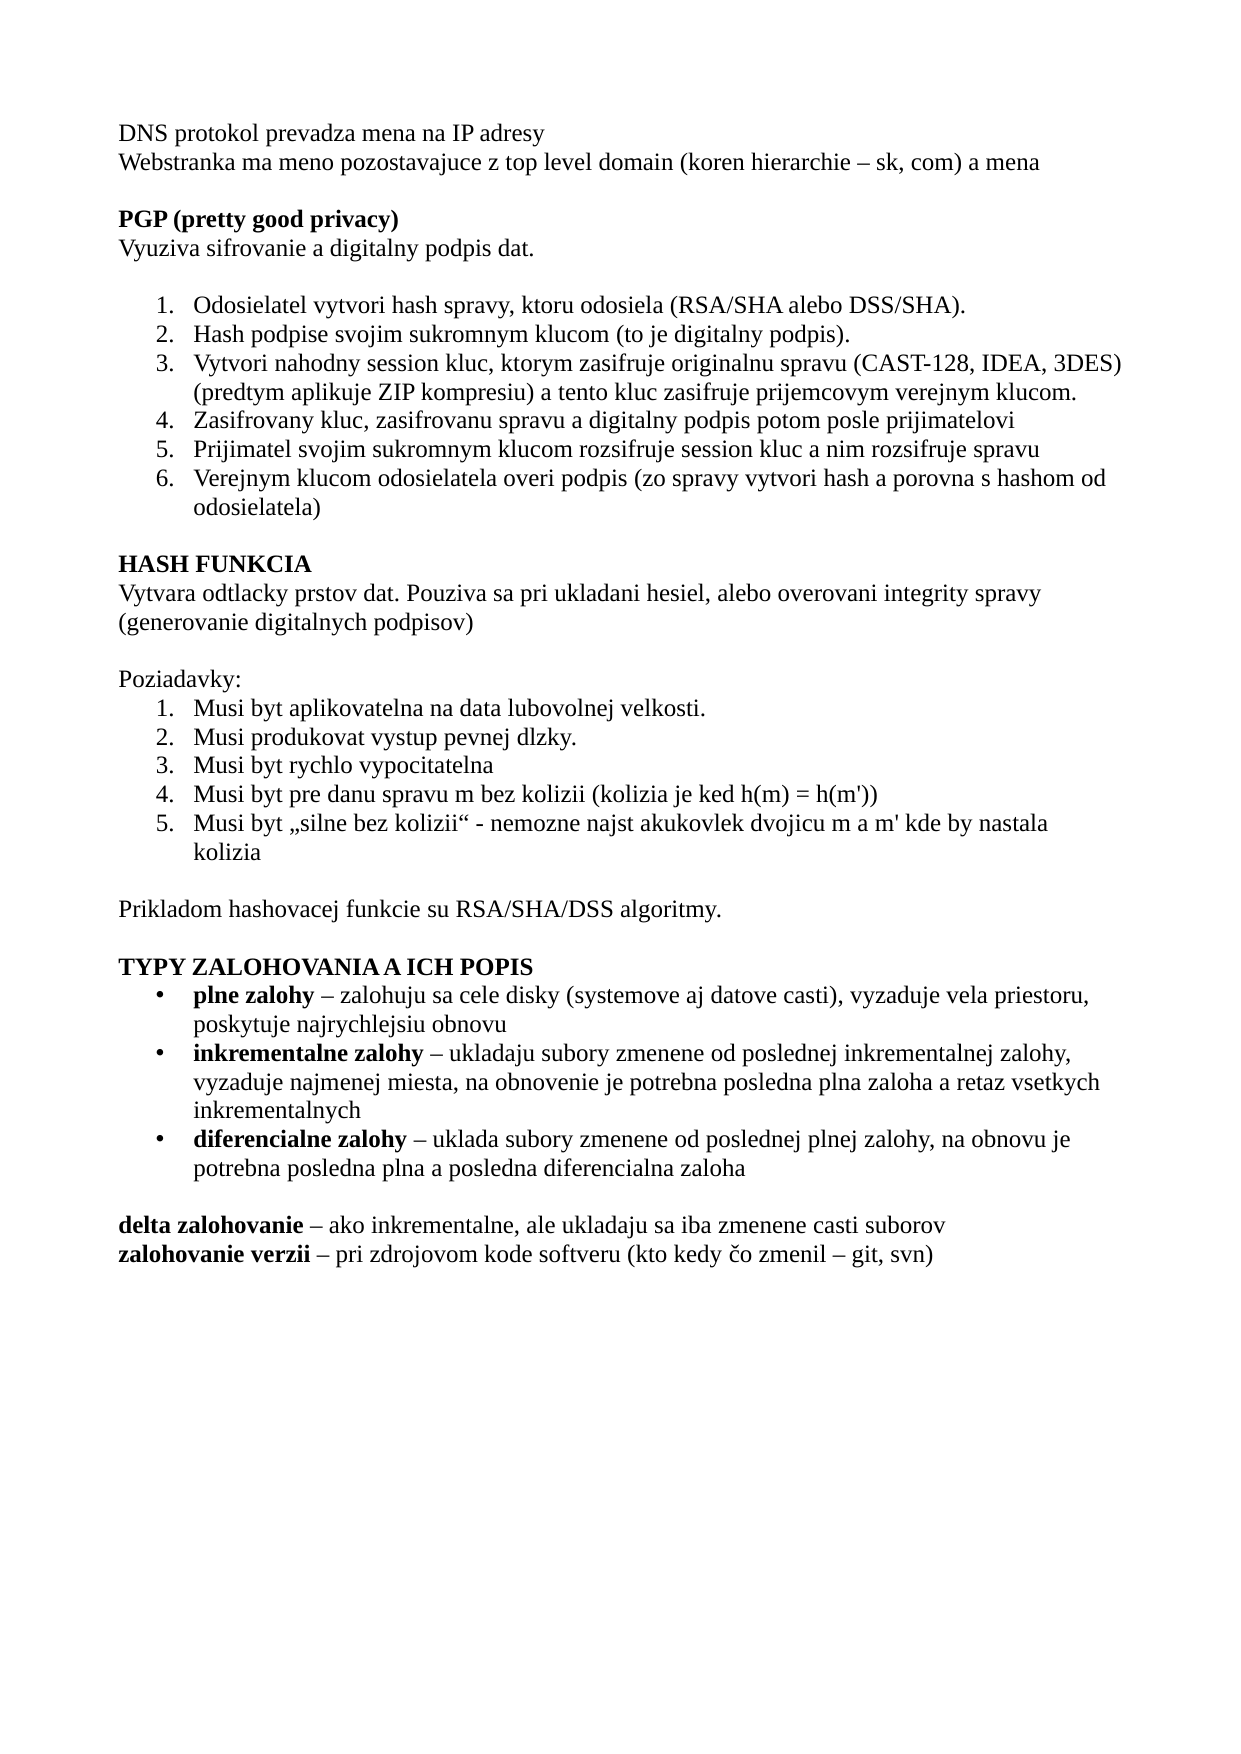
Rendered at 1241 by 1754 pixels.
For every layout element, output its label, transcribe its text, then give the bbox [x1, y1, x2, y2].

list Musi byt rychlo vypocitatelna [156, 751, 1122, 779]
text Vytvara odtlacky prstov dat. Pouziva sa pri ukladani hesiel, alebo overovani integrity spravy (generovanie digitalnych podpisov) [118, 578, 1122, 636]
list Musi produkovat vystup pevnej dlzky. [156, 722, 1122, 751]
text DNS protokol prevadza mena na IP adresy [118, 118, 1122, 147]
list Verejnym klucom odosielatela overi podpis (zo spravy vytvori hash a porovna s hashom od odosielatela) [156, 463, 1122, 521]
list Musi byt pre danu spravu m bez kolizii (kolizia je ked h(m) = h(m')) [156, 779, 1122, 808]
list diferencialne zalohy – uklada subory zmenene od poslednej plnej zalohy, na obnovu je potrebna posledna plna a posledna diferencialna zaloha [156, 1124, 1122, 1182]
text Vyuziva sifrovanie a digitalny podpis dat. [118, 233, 1122, 262]
text zalohovanie verzii – pri zdrojovom kode softveru (kto kedy čo zmenil – git, svn) [118, 1239, 1122, 1268]
list Zasifrovany kluc, zasifrovanu spravu a digitalny podpis potom posle prijimatelovi [156, 406, 1122, 434]
text Webstranka ma meno pozostavajuce z top level domain (koren hierarchie – sk, com) a mena [118, 147, 1122, 176]
list plne zalohy – zalohuju sa cele disky (systemove aj datove casti), vyzaduje vela priestoru, poskytuje najrychlejsiu obnovu [156, 981, 1122, 1038]
list Musi byt „silne bez kolizii“ - nemozne najst akukovlek dvojicu m a m' kde by nastala kolizia [156, 808, 1122, 866]
list Prijimatel svojim sukromnym klucom rozsifruje session kluc a nim rozsifruje spravu [156, 434, 1122, 463]
text delta zalohovanie – ako inkrementalne, ale ukladaju sa iba zmenene casti suborov [118, 1211, 1122, 1239]
list Musi byt aplikovatelna na data lubovolnej velkosti. [156, 693, 1122, 722]
text HASH FUNKCIA [118, 549, 1122, 578]
text TYPY ZALOHOVANIA A ICH POPIS [118, 952, 1122, 981]
text Poziadavky: [118, 664, 1122, 693]
list Odosielatel vytvori hash spravy, ktoru odosiela (RSA/SHA alebo DSS/SHA). [156, 291, 1122, 319]
text Prikladom hashovacej funkcie su RSA/SHA/DSS algoritmy. [118, 894, 1122, 923]
text PGP (pretty good privacy) [118, 204, 1122, 233]
list Hash podpise svojim sukromnym klucom (to je digitalny podpis). [156, 319, 1122, 348]
list Vytvori nahodny session kluc, ktorym zasifruje originalnu spravu (CAST-128, IDEA, 3DES) (predtym aplikuje ZIP kompresiu) a tento kluc zasifruje prijemcovym verejnym klucom. [156, 348, 1122, 406]
list inkrementalne zalohy – ukladaju subory zmenene od poslednej inkrementalnej zalohy, vyzaduje najmenej miesta, na obnovenie je potrebna posledna plna zaloha a retaz vsetkych inkrementalnych [156, 1038, 1122, 1124]
